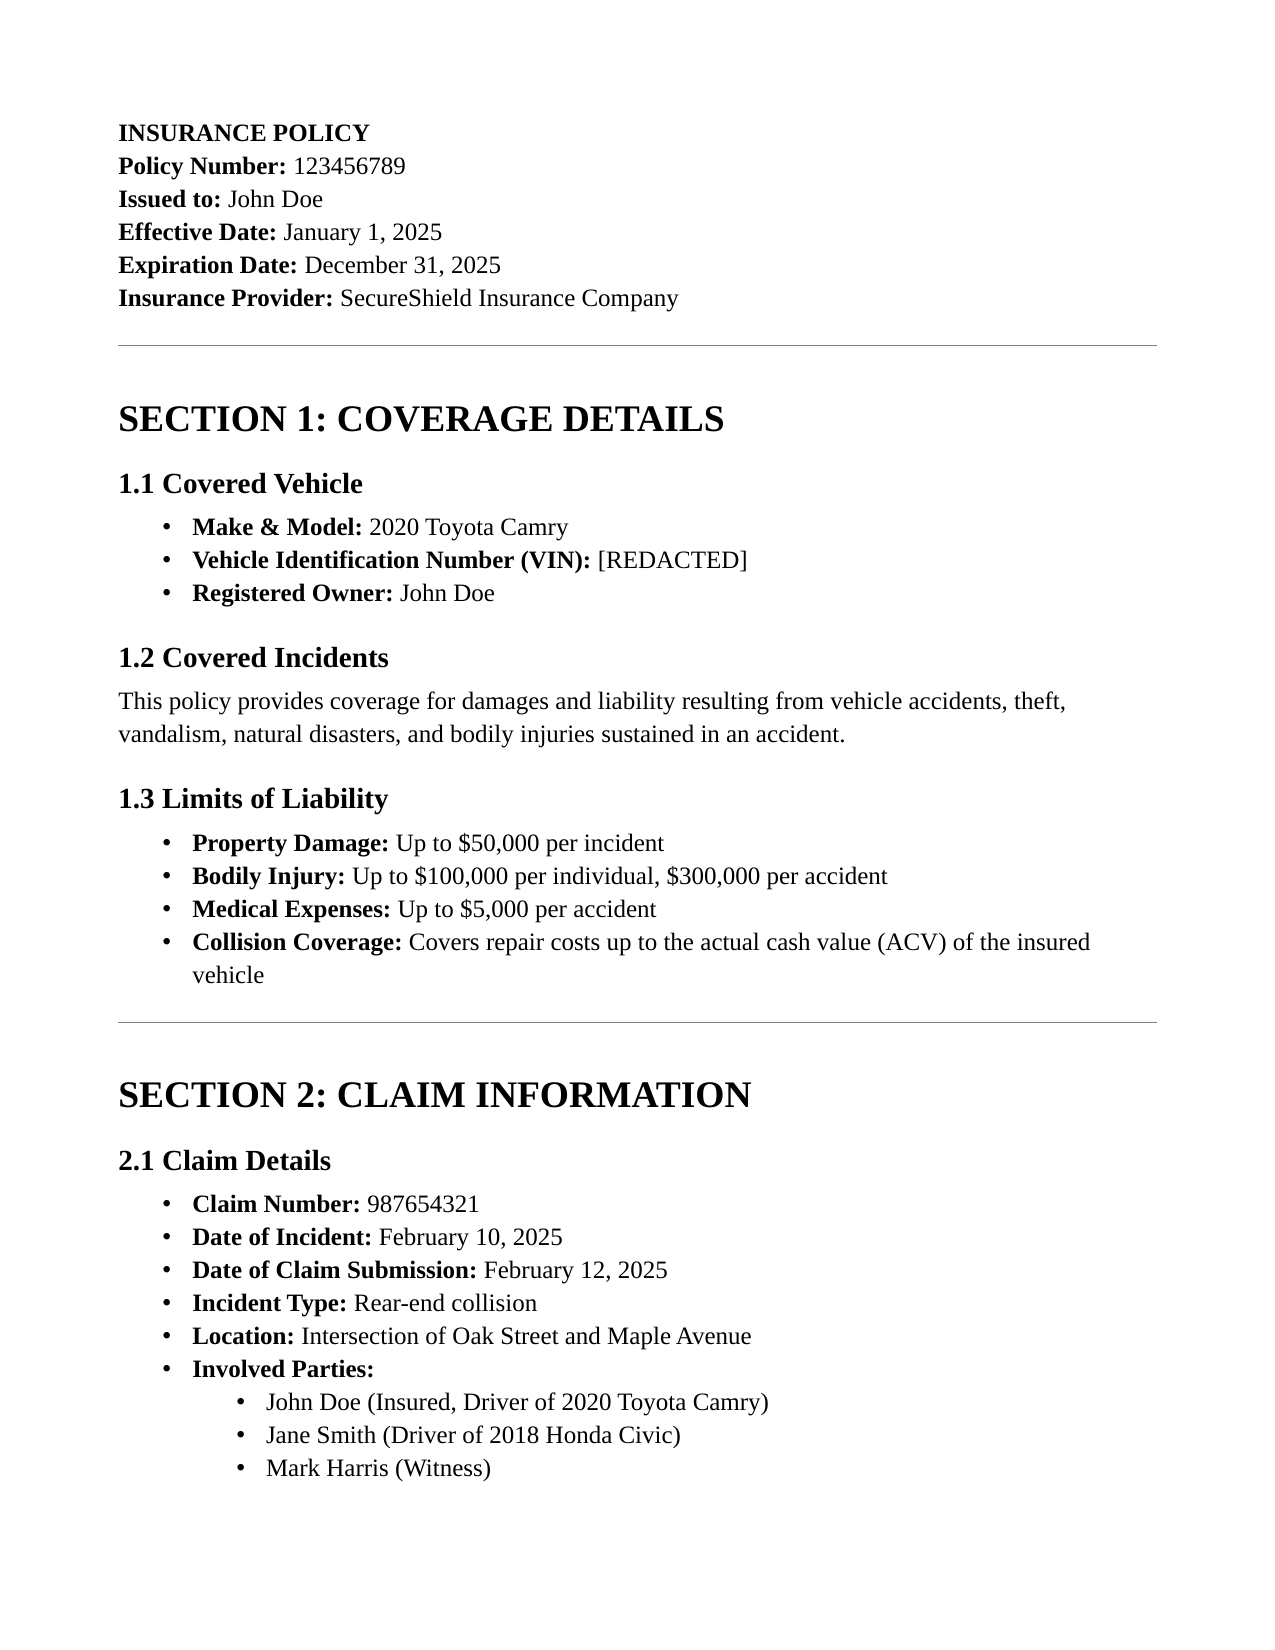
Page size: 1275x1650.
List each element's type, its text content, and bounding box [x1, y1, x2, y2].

subtitle 1.3 Limits of Liability [118, 782, 1157, 815]
list Property Damage: Up to $50,000 per incident [162, 828, 1157, 856]
list Date of Claim Submission: February 12, 2025 [162, 1255, 1157, 1283]
subtitle 1.2 Covered Incidents [118, 640, 1157, 674]
subtitle 2.1 Claim Details [118, 1143, 1157, 1176]
text This policy provides coverage for damages and liability resulting from vehicle accidents, theft, vandalism, natural disasters, and bodily injuries sustained in an accident. [118, 686, 1157, 748]
list Claim Number: 987654321 [162, 1189, 1157, 1217]
list Collision Coverage: Covers repair costs up to the actual cash value (ACV) of the insured vehicle [162, 927, 1157, 988]
list Medical Expenses: Up to $5,000 per accident [162, 894, 1157, 922]
list John Doe (Insured, Driver of 2020 Toyota Camry) [236, 1387, 1157, 1416]
subtitle SECTION 2: CLAIM INFORMATION [118, 1072, 1157, 1116]
list Vehicle Identification Number (VIN): [REDACTED] [162, 545, 1157, 574]
subtitle 1.1 Covered Vehicle [118, 466, 1157, 500]
list Location: Intersection of Oak Street and Maple Avenue [162, 1321, 1157, 1349]
subtitle SECTION 1: COVERAGE DETAILS [118, 396, 1157, 439]
list Date of Incident: February 10, 2025 [162, 1222, 1157, 1251]
list Jane Smith (Driver of 2018 Honda Civic) [236, 1420, 1157, 1449]
list Incident Type: Rear-end collision [162, 1288, 1157, 1317]
list Make & Model: 2020 Toyota Camry [162, 512, 1157, 541]
list Registered Owner: John Doe [162, 578, 1157, 607]
list Mark Harris (Witness) [236, 1453, 1157, 1482]
text INSURANCE POLICY Policy Number: 123456789 Issued to: John Doe Effective Date: January 1, 2025 Expiration Date: December 31, 2025 Insurance Provider: SecureShield Insurance Company [118, 118, 1157, 312]
list Involved Parties: [162, 1354, 1157, 1383]
list Bodily Injury: Up to $100,000 per individual, $300,000 per accident [162, 861, 1157, 889]
